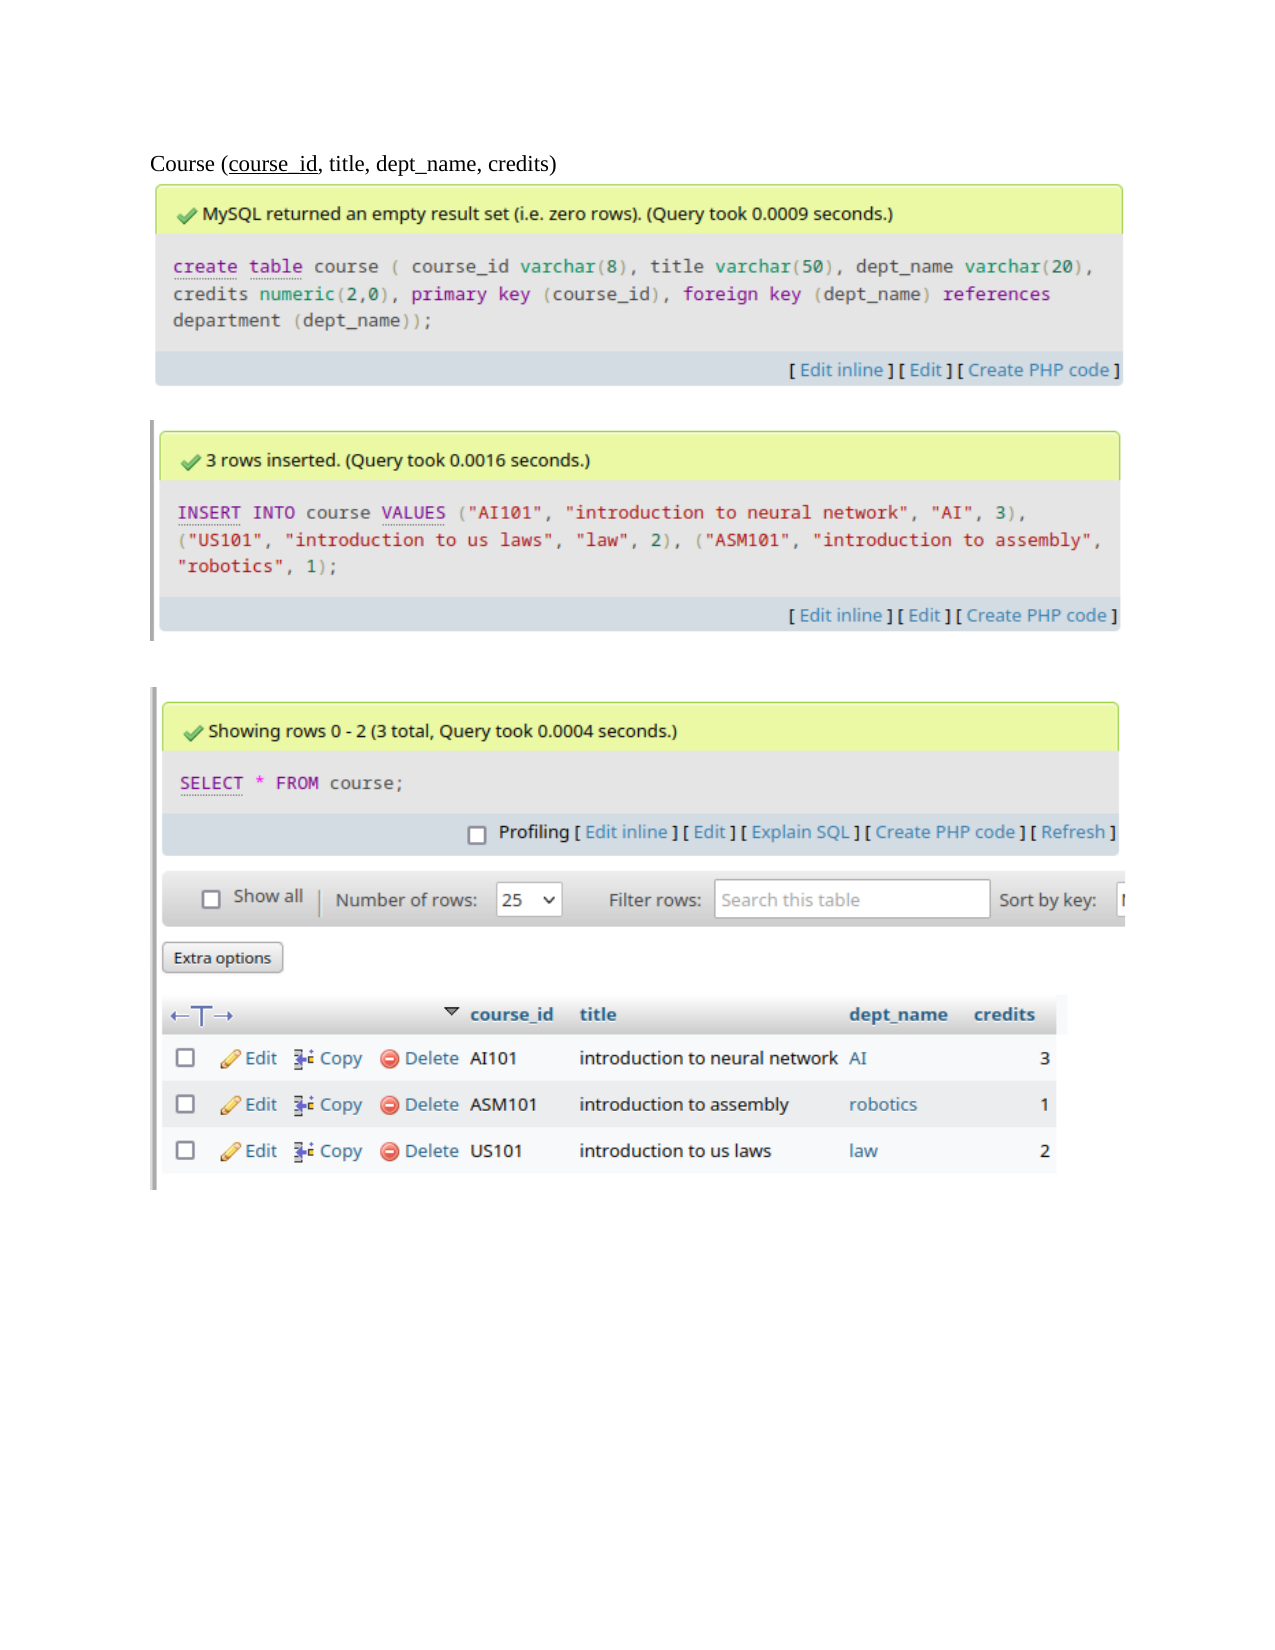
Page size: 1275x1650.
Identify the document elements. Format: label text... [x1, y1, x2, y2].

picture [150, 687, 1125, 1190]
picture [150, 176, 1125, 393]
text Course (course_id, title, dept_name, credits) [150, 150, 1125, 176]
picture [150, 420, 1125, 641]
